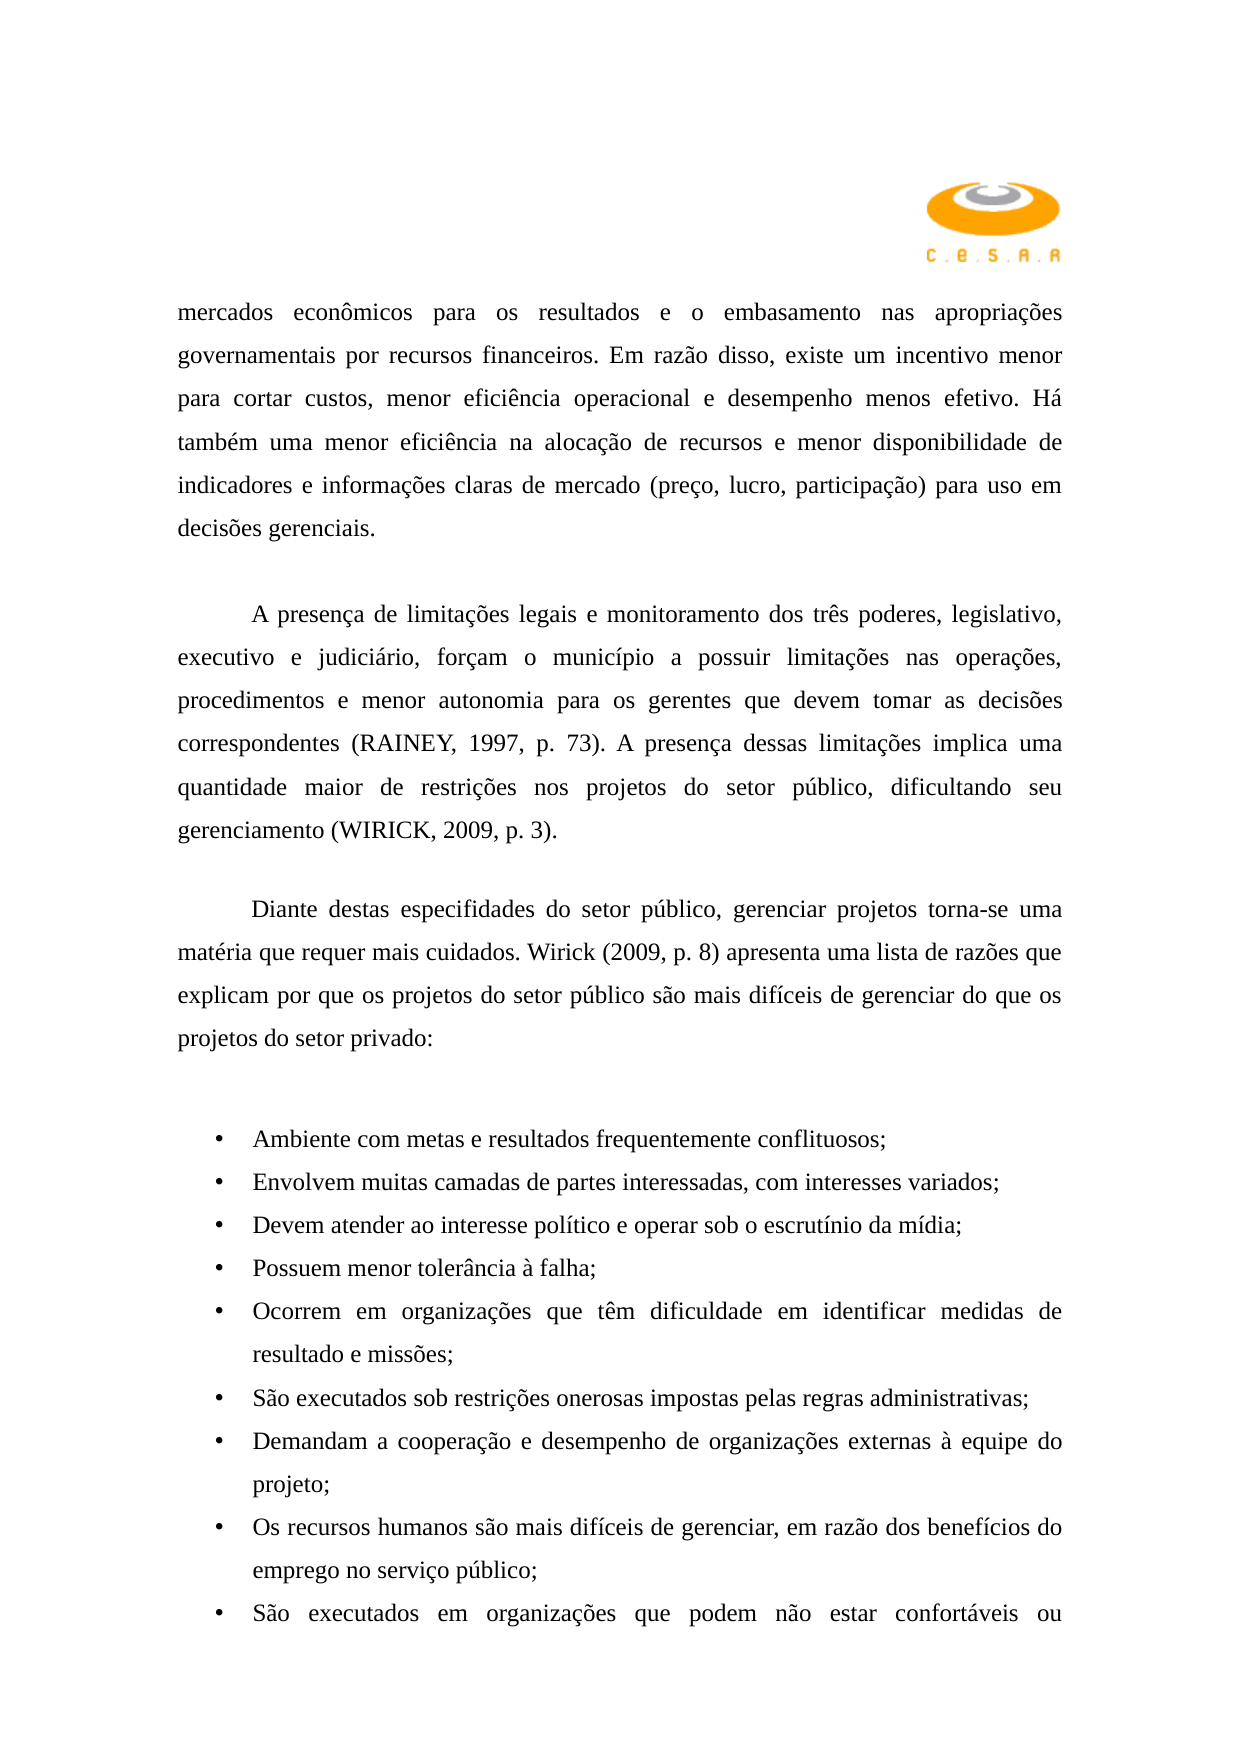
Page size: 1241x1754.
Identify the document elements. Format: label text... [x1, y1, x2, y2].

list Ocorrem em organizações que têm dificuldade em identificar medidas de resultado e missões; [215, 1296, 1063, 1368]
picture [924, 178, 1062, 267]
list Os recursos humanos são mais difíceis de gerenciar, em razão dos benefícios do emprego no serviço público; [215, 1512, 1063, 1584]
text A presença de limitações legais e monitoramento dos três poderes, legislativo, executivo e judiciário, forçam o município a possuir limitações nas operações, procedimentos e menor autonomia para os gerentes que devem tomar as decisões correspondentes (RAINEY, 1997, p. 73). A presença dessas limitações implica uma quantidade maior de restrições nos projetos do setor público, dificultando seu gerenciamento (WIRICK, 2009, p. 3). [177, 599, 1063, 843]
list São executados em organizações que podem não estar confortáveis ou [215, 1598, 1063, 1627]
list Envolvem muitas camadas de partes interessadas, com interesses variados; [215, 1167, 1063, 1196]
list São executados sob restrições onerosas impostas pelas regras administrativas; [215, 1383, 1063, 1411]
list Demandam a cooperação e desempenho de organizações externas à equipe do projeto; [215, 1426, 1063, 1498]
list Ambiente com metas e resultados frequentemente conflituosos; [215, 1124, 1063, 1153]
text Diante destas especifidades do setor público, gerenciar projetos torna-se uma matéria que requer mais cuidados. Wirick (2009, p. 8) apresenta uma lista de razões que explicam por que os projetos do setor público são mais difíceis de gerenciar do que os projetos do setor privado: [177, 894, 1063, 1052]
text mercados econômicos para os resultados e o embasamento nas apropriações governamentais por recursos financeiros. Em razão disso, existe um incentivo menor para cortar custos, menor eficiência operacional e desempenho menos efetivo. Há também uma menor eficiência na alocação de recursos e menor disponibilidade de indicadores e informações claras de mercado (preço, lucro, participação) para uso em decisões gerenciais. [177, 297, 1063, 542]
list Devem atender ao interesse político e operar sob o escrutínio da mídia; [215, 1210, 1063, 1239]
list Possuem menor tolerância à falha; [215, 1253, 1063, 1282]
